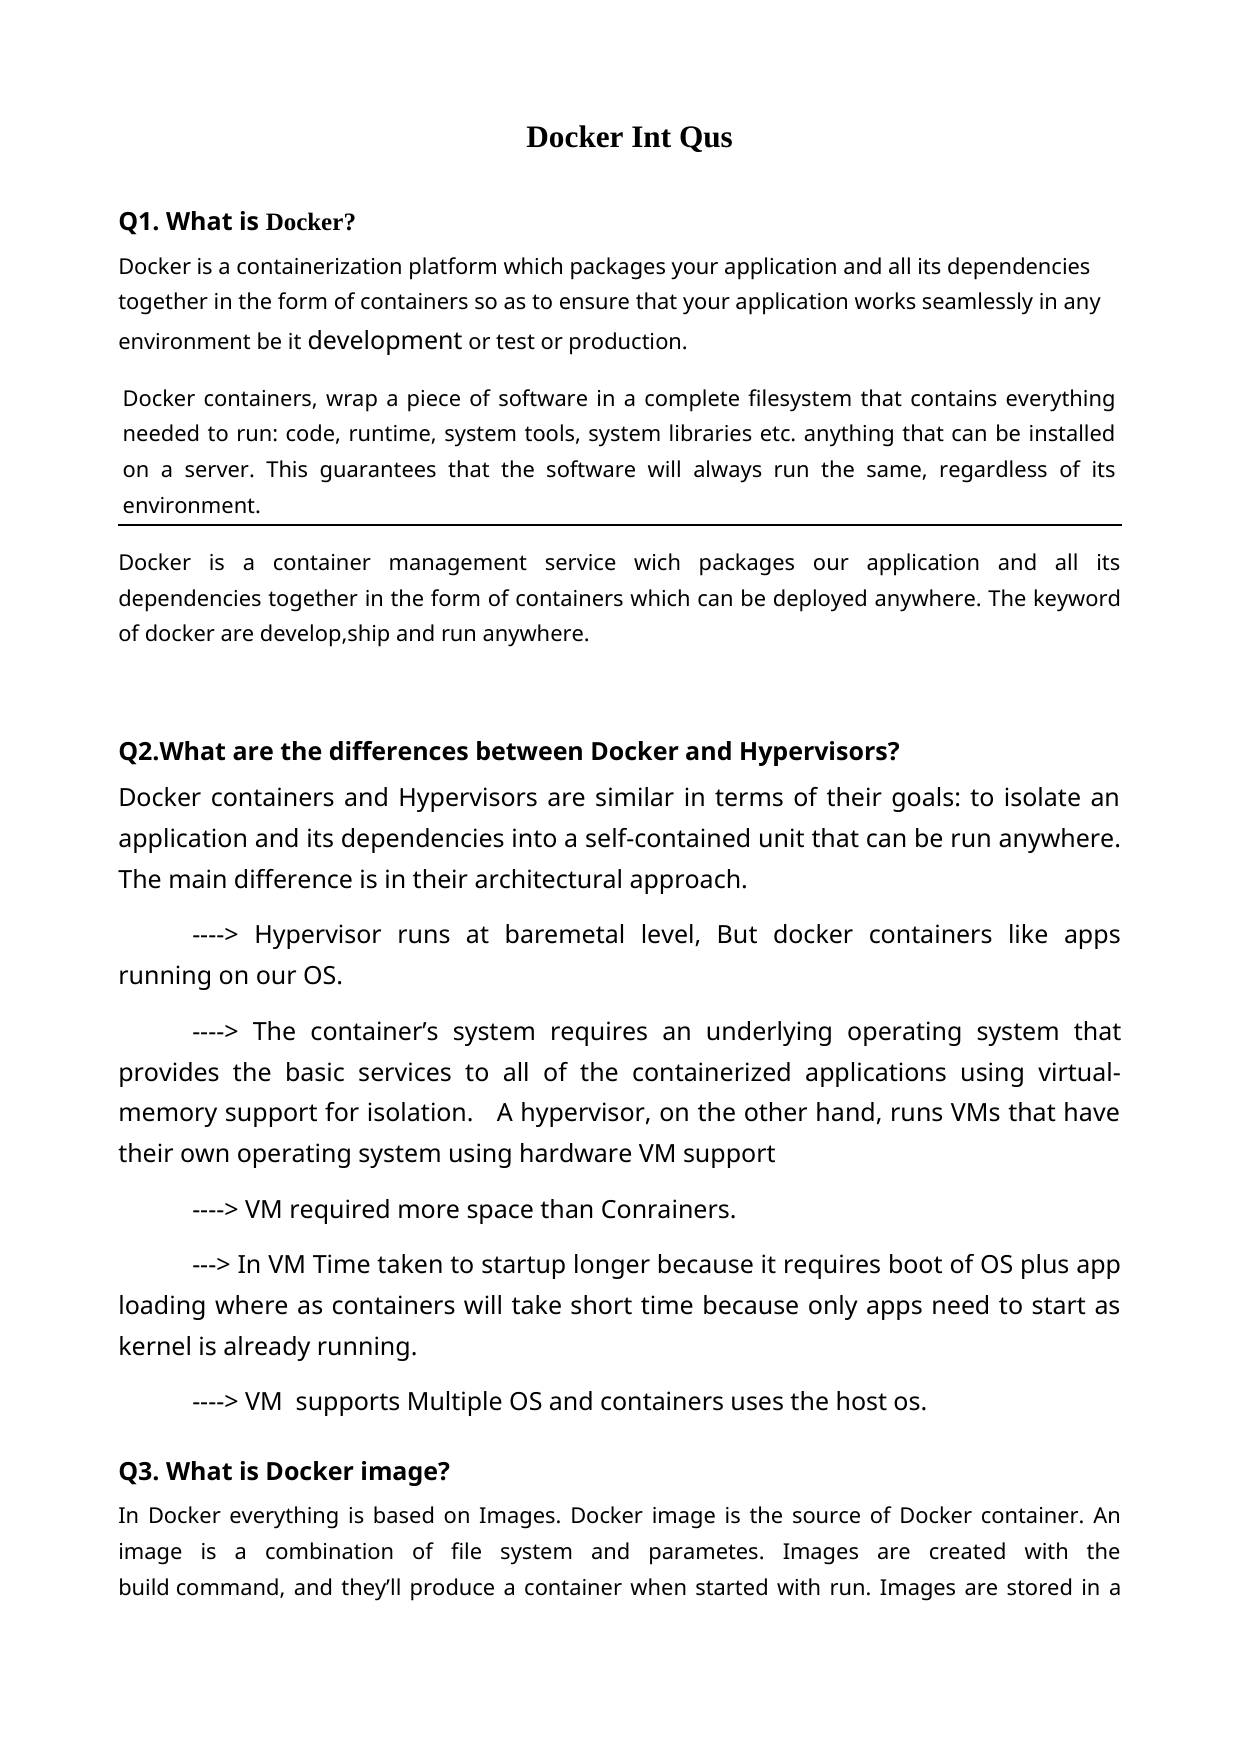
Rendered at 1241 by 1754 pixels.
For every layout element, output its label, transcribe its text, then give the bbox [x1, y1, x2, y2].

subtitle Q1. What is Docker? [118, 204, 1122, 238]
text ----> VM required more space than Conrainers. [118, 1191, 1122, 1225]
text Docker is a containerization platform which packages your application and all its dependencies together in the form of containers so as to ensure that your application works seamlessly in any environment be it development or test or production. [118, 251, 1122, 357]
subtitle Q2.What are the differences between Docker and Hypervisors? [118, 733, 1122, 767]
subtitle Q3. What is Docker image? [118, 1454, 1122, 1488]
text ----> VM supports Multiple OS and containers uses the host os. [118, 1384, 1122, 1418]
text Docker Int Qus [118, 118, 1122, 154]
text ---> In VM Time taken to startup longer because it requires boot of OS plus app loading where as containers will take short time because only apps need to start as kernel is already running. [118, 1247, 1122, 1362]
text ----> The container’s system requires an underlying operating system that provides the basic services to all of the containerized applications using virtual-memory support for isolation. A hypervisor, on the other hand, runs VMs that have their own operating system using hardware VM support [118, 1013, 1122, 1170]
text Docker containers, wrap a piece of software in a complete filesystem that contains everything needed to run: code, runtime, system tools, system libraries etc. anything that can be installed on a server. This guarantees that the software will always run the same, regardless of its environment. [118, 378, 1122, 524]
text Docker is a container management service wich packages our application and all its dependencies together in the form of containers which can be deployed anywhere. The keyword of docker are develop,ship and run anywhere. [118, 547, 1122, 648]
text ----> Hypervisor runs at baremetal level, But docker containers like apps running on our OS. [118, 917, 1122, 992]
text In Docker everything is based on Images. Docker image is the source of Docker container. An image is a combination of file system and parametes. Images are created with the build command, and they’ll produce a container when started with run. Images are stored in a [118, 1500, 1122, 1602]
text Docker containers and Hypervisors are similar in terms of their goals: to isolate an application and its dependencies into a self-contained unit that can be run anywhere. The main difference is in their architectural approach. [118, 780, 1122, 896]
